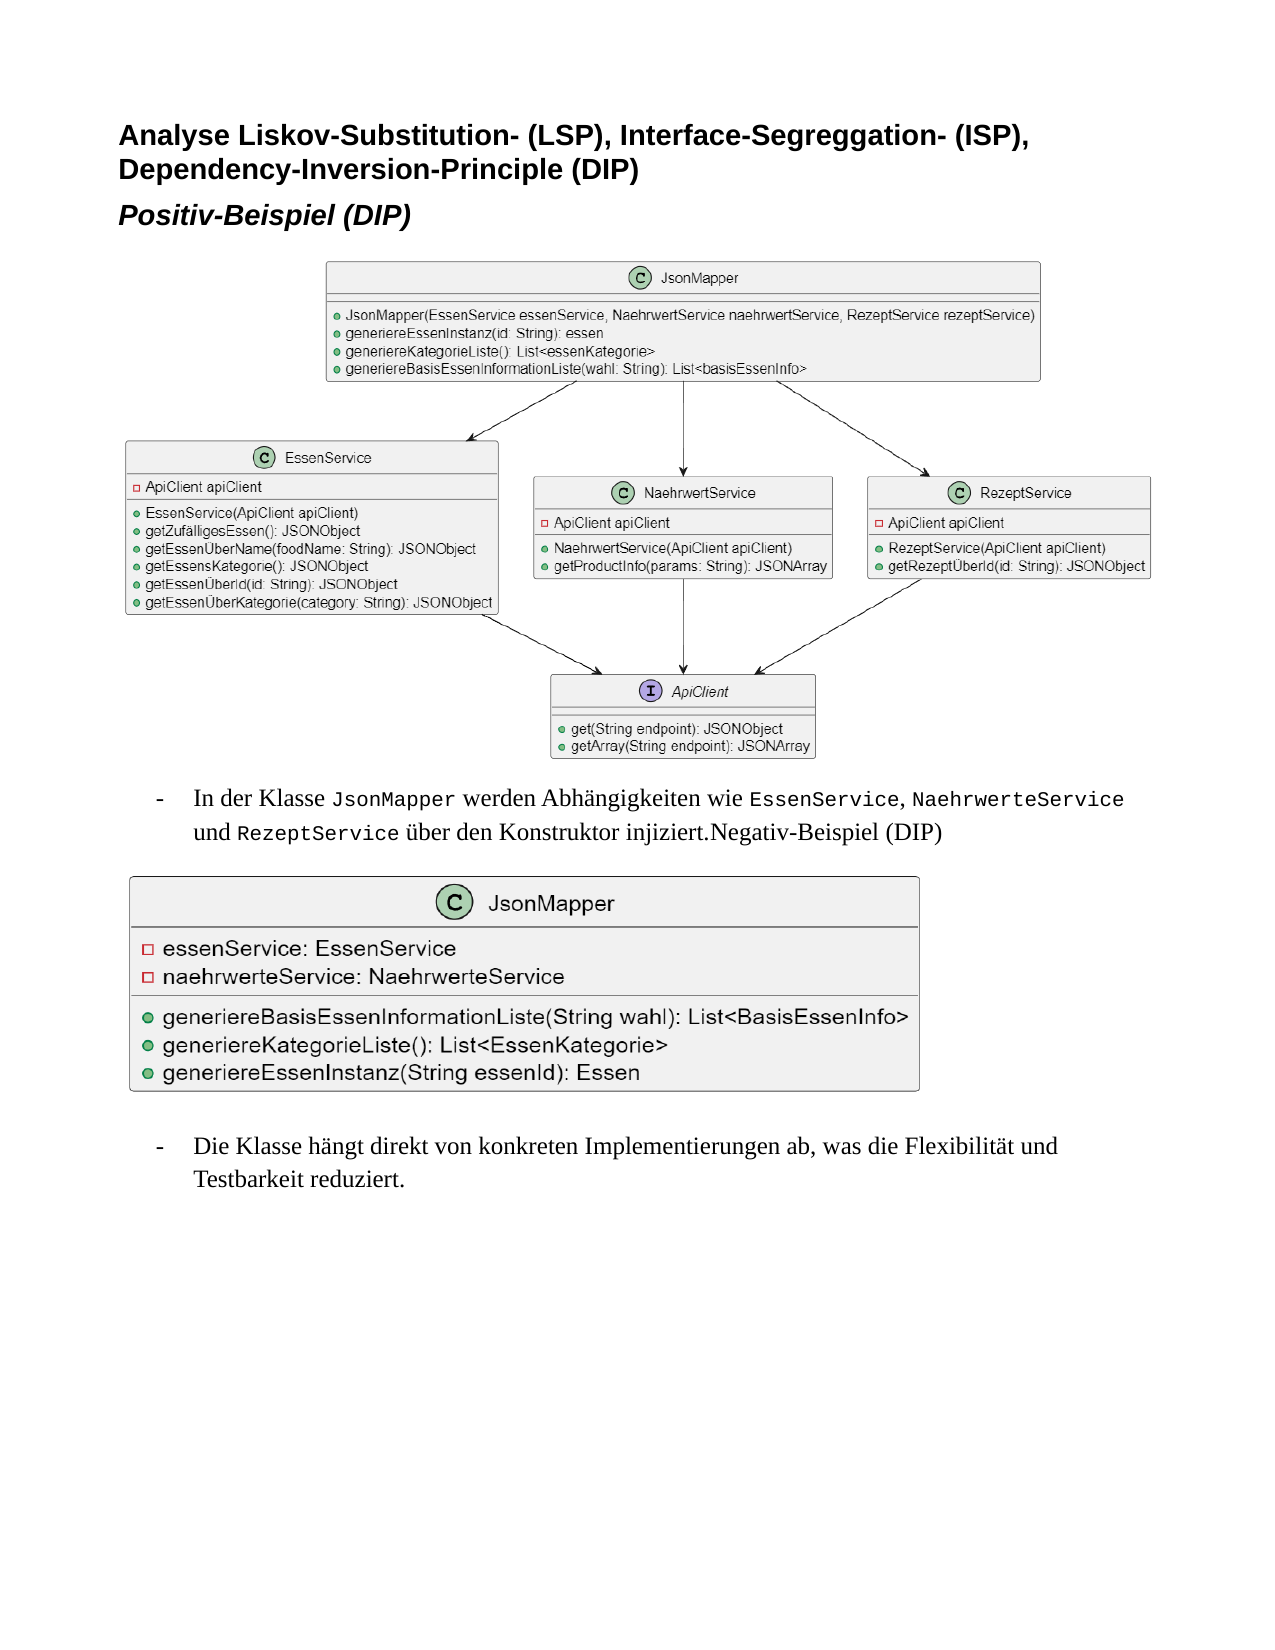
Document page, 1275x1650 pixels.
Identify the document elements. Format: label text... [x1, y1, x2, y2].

subtitle Positiv-Beispiel (DIP) [118, 198, 1157, 231]
list In der Klasse JsonMapper werden Abhängigkeiten wie EssenService, NaehrwerteService und RezeptService über den Konstruktor injiziert.Negativ-Beispiel (DIP) [156, 783, 1157, 847]
subtitle Analyse Liskov-Substitution- (LSP), Interface-Segreggation- (ISP), Dependency-Inversion-Principle (DIP) [118, 118, 1157, 185]
list Die Klasse hängt direkt von konkreten Implementierungen ab, was die Flexibilität und Testbarkeit reduziert. [156, 1131, 1157, 1193]
